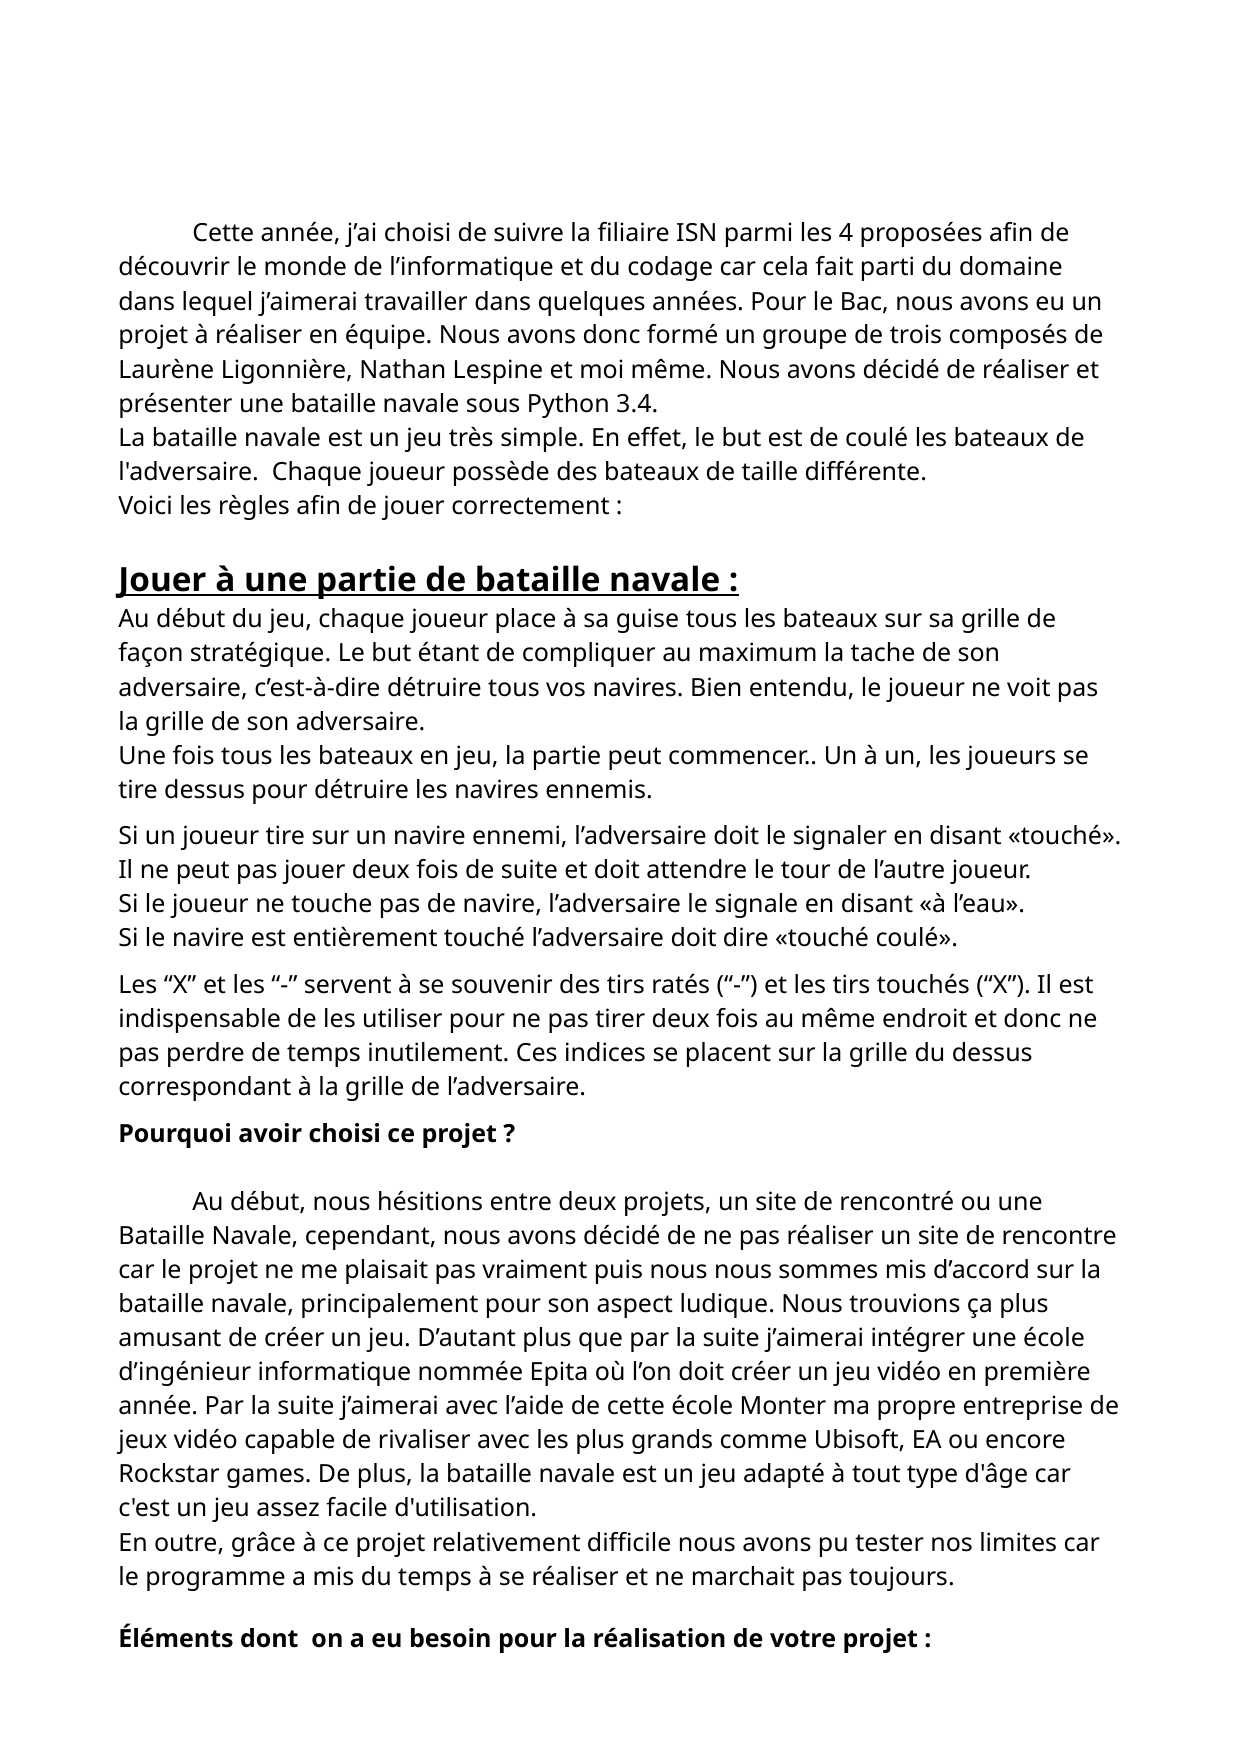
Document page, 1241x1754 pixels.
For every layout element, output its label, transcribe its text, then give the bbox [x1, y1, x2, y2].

text Les “X” et les “-” servent à se souvenir des tirs ratés (“-”) et les tirs touchés (“X”). Il est indispensable de les utiliser pour ne pas tirer deux fois au même endroit et donc ne pas perdre de temps inutilement. Ces indices se placent sur la grille du dessus correspondant à la grille de l’adversaire. [118, 967, 1122, 1103]
text Voici les règles afin de jouer correctement : [118, 487, 1122, 522]
text Au début du jeu, chaque joueur place à sa guise tous les bateaux sur sa grille de façon stratégique. Le but étant de compliquer au maximum la tache de son adversaire, c’est-à-dire détruire tous vos navires. Bien entendu, le joueur ne voit pas la grille de son adversaire. Une fois tous les bateaux en jeu, la partie peut commencer.. Un à un, les joueurs se tire dessus pour détruire les navires ennemis. [118, 601, 1122, 805]
text Si un joueur tire sur un navire ennemi, l’adversaire doit le signaler en disant «touché». Il ne peut pas jouer deux fois de suite et doit attendre le tour de l’autre joueur. Si le joueur ne touche pas de navire, l’adversaire le signale en disant «à l’eau». Si le navire est entièrement touché l’adversaire doit dire «touché coulé». [118, 818, 1122, 954]
text En outre, grâce à ce projet relativement difficile nous avons pu tester nos limites car le programme a mis du temps à se réaliser et ne marchait pas toujours. [118, 1524, 1122, 1592]
text Cette année, j’ai choisi de suivre la filiaire ISN parmi les 4 proposées afin de découvrir le monde de l’informatique et du codage car cela fait parti du domaine dans lequel j’aimerai travailler dans quelques années. Pour le Bac, nous avons eu un projet à réaliser en équipe. Nous avons donc formé un groupe de trois composés de Laurène Ligonnière, Nathan Lespine et moi même. Nous avons décidé de réaliser et présenter une bataille navale sous Python 3.4. [118, 215, 1122, 419]
text Éléments dont on a eu besoin pour la réalisation de votre projet : [118, 1621, 1122, 1655]
text Au début, nous hésitions entre deux projets, un site de rencontré ou une Bataille Navale, cependant, nous avons décidé de ne pas réaliser un site de rencontre car le projet ne me plaisait pas vraiment puis nous nous sommes mis d’accord sur la bataille navale, principalement pour son aspect ludique. Nous trouvions ça plus amusant de créer un jeu. D’autant plus que par la suite j’aimerai intégrer une école d’ingénieur informatique nommée Epita où l’on doit créer un jeu vidéo en première année. Par la suite j’aimerai avec l’aide de cette école Monter ma propre entreprise de jeux vidéo capable de rivaliser avec les plus grands comme Ubisoft, EA ou encore Rockstar games. De plus, la bataille navale est un jeu adapté à tout type d'âge car c'est un jeu assez facile d'utilisation. [118, 1183, 1122, 1524]
text Jouer à une partie de bataille navale : [118, 556, 1122, 601]
text Pourquoi avoir choisi ce projet ? [118, 1115, 1122, 1149]
text La bataille navale est un jeu très simple. En effet, le but est de coulé les bateaux de l'adversaire. Chaque joueur possède des bateaux de taille différente. [118, 419, 1122, 487]
